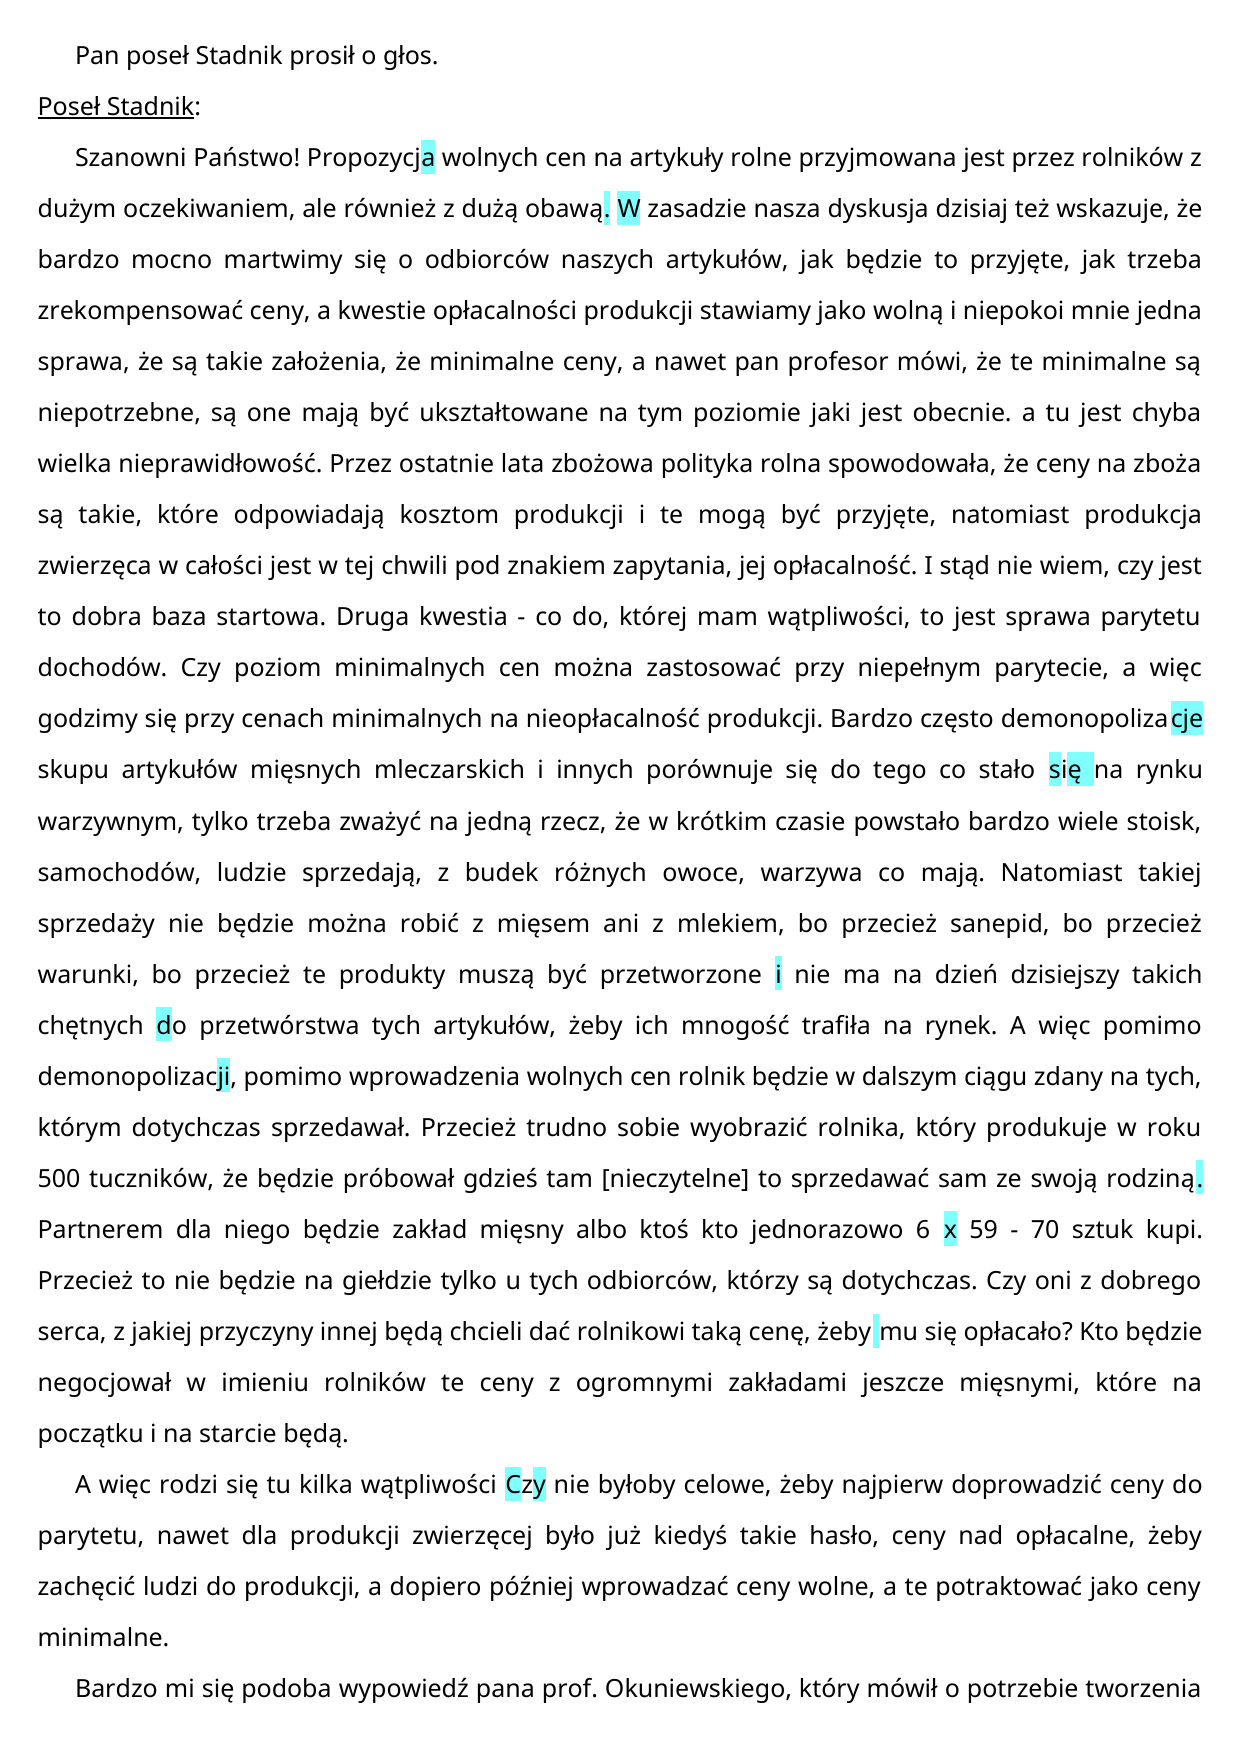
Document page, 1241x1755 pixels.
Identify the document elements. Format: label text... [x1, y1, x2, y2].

text Poseł Stadnik: [37, 88, 1203, 123]
text Bardzo mi się podoba wypowiedź pana prof. Okuniewskiego, który mówił o potrzebie tworzenia [37, 1671, 1203, 1705]
text A więc rodzi się tu kilka wątpliwości Czy nie byłoby celowe, żeby najpierw doprowadzić ceny do parytetu, nawet dla produkcji zwierzęcej było już kiedyś takie hasło, ceny nad opłacalne, żeby zachęcić ludzi do produkcji, a dopiero później wprowadzać ceny wolne, a te potraktować jako ceny minimalne. [37, 1467, 1203, 1654]
text Szanowni Państwo! Propozycja wolnych cen na artykuły rolne przyjmowana jest przez rolników z dużym oczekiwaniem, ale również z dużą obawą. W zasadzie nasza dyskusja dzisiaj też wskazuje, że bardzo mocno martwimy się o odbiorców naszych artykułów, jak będzie to przyjęte, jak trzeba zrekompensować ceny, a kwestie opłacalności produkcji stawiamy jako wolną i niepokoi mnie jedna sprawa, że są takie założenia, że minimalne ceny, a nawet pan profesor mówi, że te minimalne są niepotrzebne, są one mają być ukształtowane na tym poziomie jaki jest obecnie. a tu jest chyba wielka nieprawidłowość. Przez ostatnie lata zbożowa polityka rolna spowodowała, że ceny na zboża są takie, które odpowiadają kosztom produkcji i te mogą być przyjęte, natomiast produkcja zwierzęca w całości jest w tej chwili pod znakiem zapytania, jej opłacalność. I stąd nie wiem, czy jest to dobra baza startowa. Druga kwestia - co do, której mam wątpliwości, to jest sprawa parytetu dochodów. Czy poziom minimalnych cen można zastosować przy niepełnym parytecie, a więc godzimy się przy cenach minimalnych na nieopłacalność produkcji. Bardzo często demonopolizacje skupu artykułów mięsnych mleczarskich i innych porównuje się do tego co stało się na rynku warzywnym, tylko trzeba zważyć na jedną rzecz, że w krótkim czasie powstało bardzo wiele stoisk, samochodów, ludzie sprzedają, z budek różnych owoce, warzywa co mają. Natomiast takiej sprzedaży nie będzie można robić z mięsem ani z mlekiem, bo przecież sanepid, bo przecież warunki, bo przecież te produkty muszą być przetworzone i nie ma na dzień dzisiejszy takich chętnych do przetwórstwa tych artykułów, żeby ich mnogość trafiła na rynek. A więc pomimo demonopolizacji, pomimo wprowadzenia wolnych cen rolnik będzie w dalszym ciągu zdany na tych, którym dotychczas sprzedawał. Przecież trudno sobie wyobrazić rolnika, który produkuje w roku 500 tuczników, że będzie próbował gdzieś tam [nieczytelne] to sprzedawać sam ze swoją rodziną. Partnerem dla niego będzie zakład mięsny albo ktoś kto jednorazowo 6 x 59 - 70 sztuk kupi. Przecież to nie będzie na giełdzie tylko u tych odbiorców, którzy są dotychczas. Czy oni z dobrego serca, z jakiej przyczyny innej będą chcieli dać rolnikowi taką cenę, żeby mu się opłacało? Kto będzie negocjował w imieniu rolników te ceny z ogromnymi zakładami jeszcze mięsnymi, które na początku i na starcie będą. [37, 139, 1203, 1450]
text Pan poseł Stadnik prosił o głos. [37, 37, 1203, 72]
